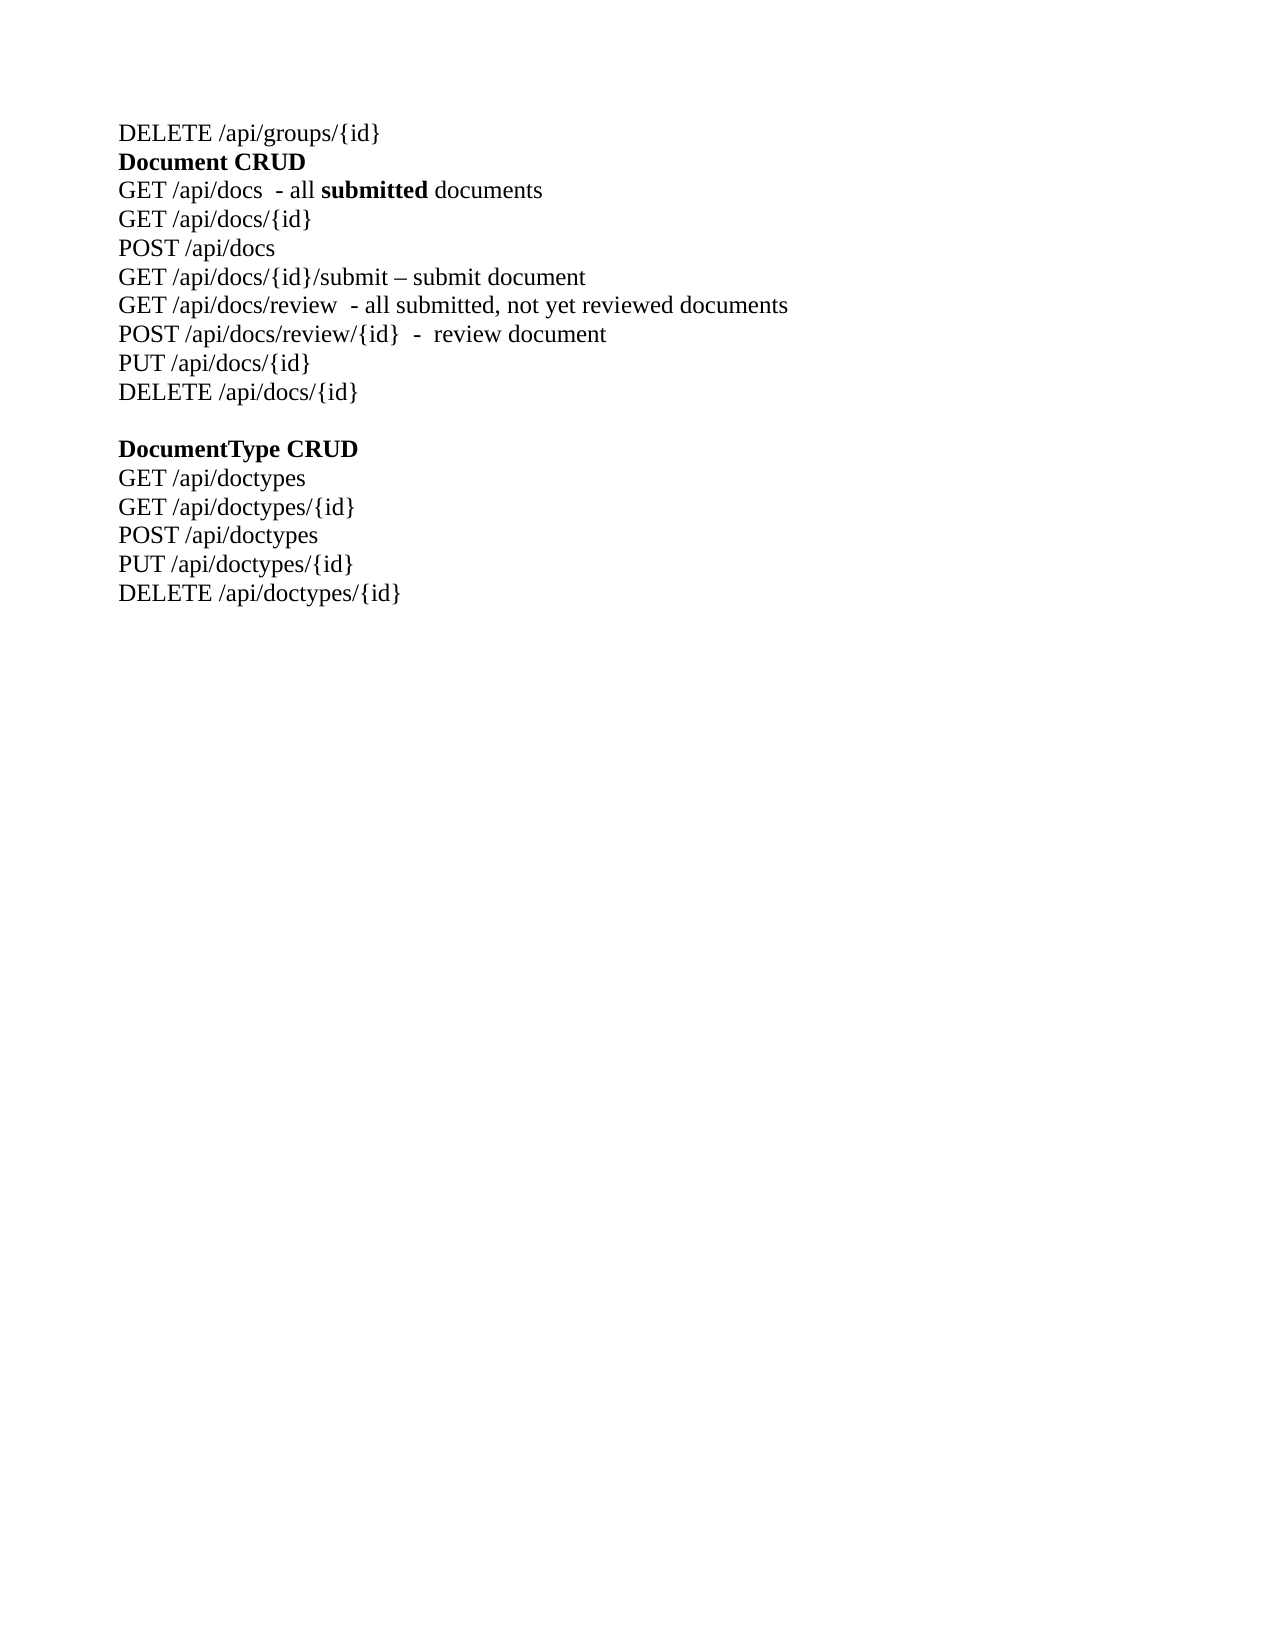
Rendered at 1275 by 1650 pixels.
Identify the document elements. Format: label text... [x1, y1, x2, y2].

text GET /api/docs/{id} [118, 204, 1157, 233]
text POST /api/docs [118, 233, 1157, 262]
text GET /api/doctypes [118, 463, 1157, 492]
text GET /api/doctypes/{id} [118, 492, 1157, 521]
text POST /api/docs/review/{id} - review document [118, 319, 1157, 348]
text DocumentType CRUD [118, 434, 1157, 463]
text Document CRUD [118, 147, 1157, 176]
text DELETE /api/doctypes/{id} [118, 578, 1157, 607]
text GET /api/docs/{id}/submit – submit document GET /api/docs/review - all submitted, not yet reviewed documents [118, 262, 1157, 319]
text GET /api/docs - all submitted documents [118, 176, 1157, 204]
text PUT /api/doctypes/{id} [118, 549, 1157, 578]
text DELETE /api/groups/{id} [118, 118, 1157, 147]
text DELETE /api/docs/{id} [118, 377, 1157, 406]
text POST /api/doctypes [118, 521, 1157, 549]
text PUT /api/docs/{id} [118, 348, 1157, 377]
